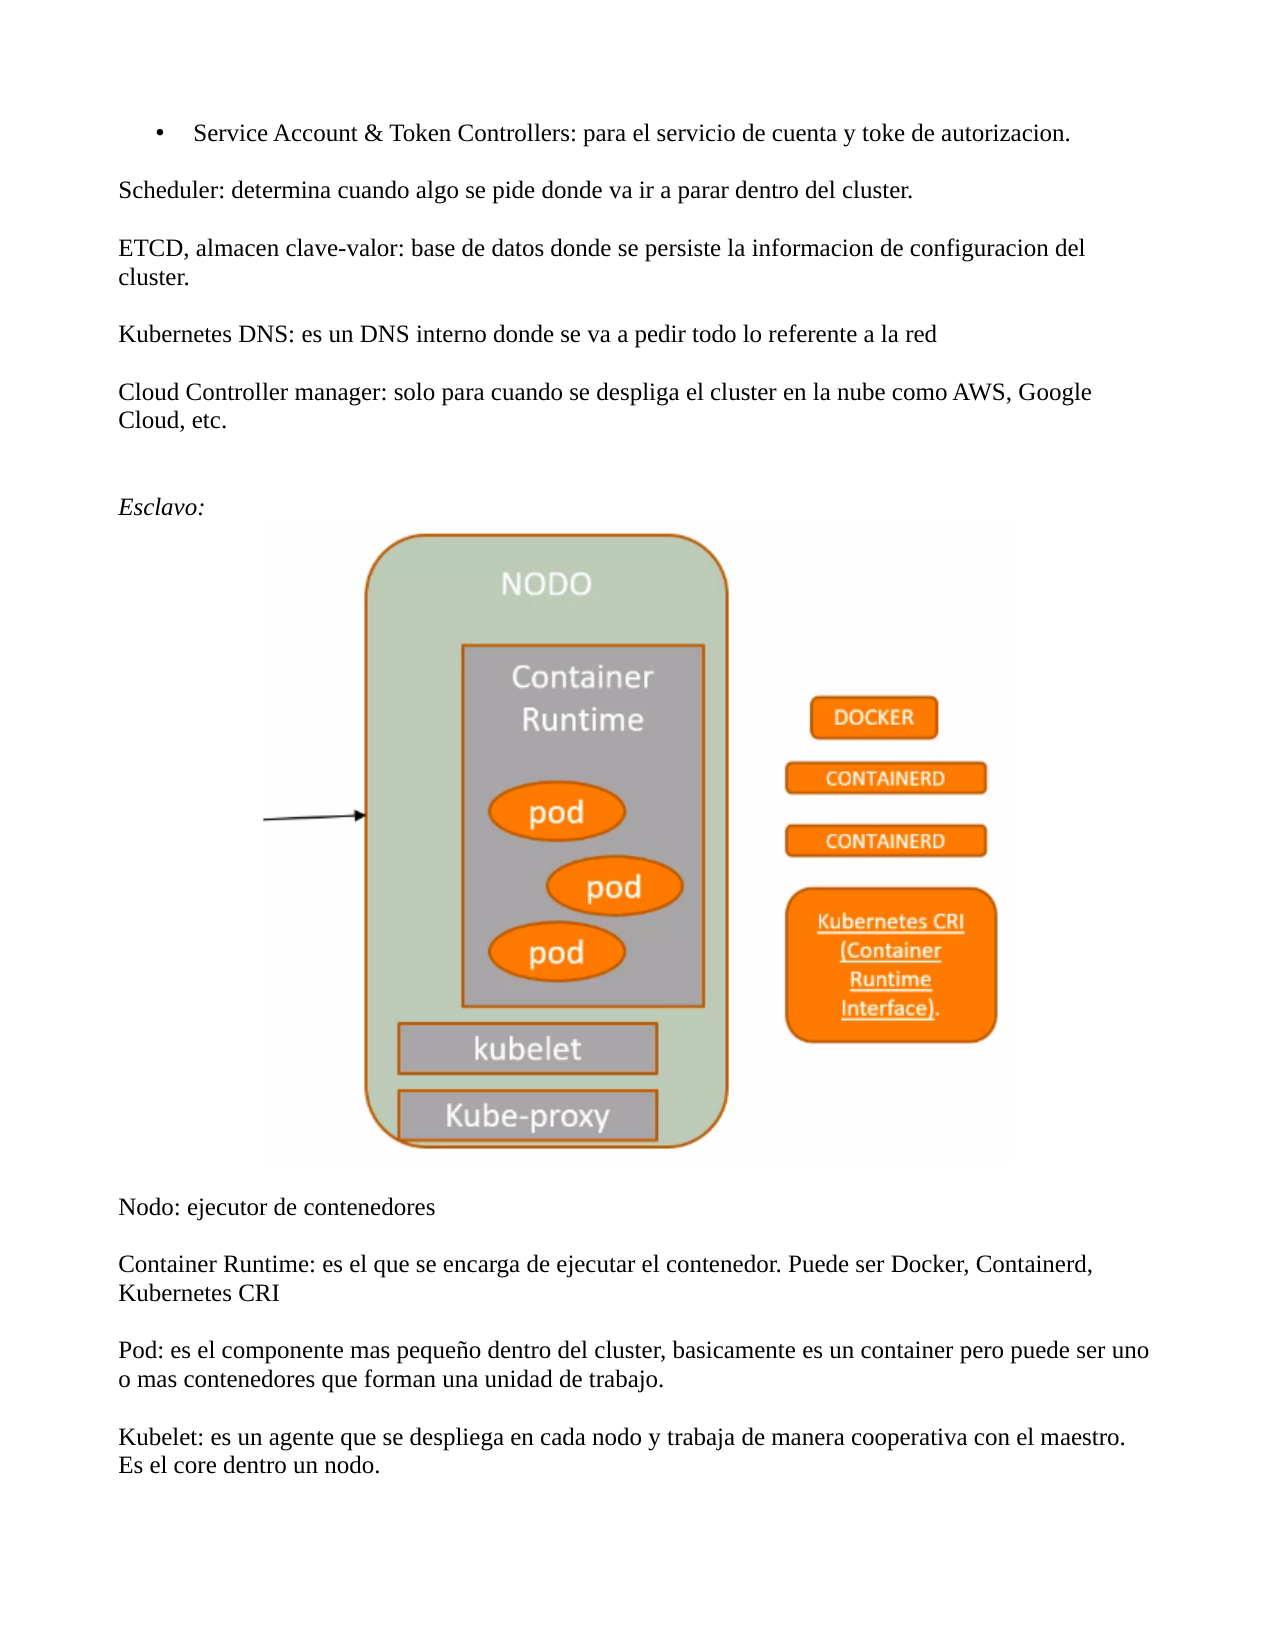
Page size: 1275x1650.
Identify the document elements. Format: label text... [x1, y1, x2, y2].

text Kubernetes DNS: es un DNS interno donde se va a pedir todo lo referente a la red [118, 319, 1157, 348]
list Service Account & Token Controllers: para el servicio de cuenta y toke de autorizacion. [156, 118, 1157, 147]
text ETCD, almacen clave-valor: base de datos donde se persiste la informacion de configuracion del cluster. [118, 233, 1157, 291]
text Esclavo: [118, 492, 1157, 521]
text Scheduler: determina cuando algo se pide donde va ir a parar dentro del cluster. [118, 176, 1157, 204]
text Cloud Controller manager: solo para cuando se despliga el cluster en la nube como AWS, Google Cloud, etc. [118, 377, 1157, 434]
text Nodo: ejecutor de contenedores [118, 1192, 1157, 1220]
text Kubelet: es un agente que se despliega en cada nodo y trabaja de manera cooperativa con el maestro. Es el core dentro un nodo. [118, 1422, 1157, 1479]
text Container Runtime: es el que se encarga de ejecutar el contenedor. Puede ser Docker, Containerd, Kubernetes CRI [118, 1249, 1157, 1307]
text Pod: es el componente mas pequeño dentro del cluster, basicamente es un container pero puede ser uno o mas contenedores que forman una unidad de trabajo. [118, 1335, 1157, 1393]
picture [263, 520, 1012, 1163]
